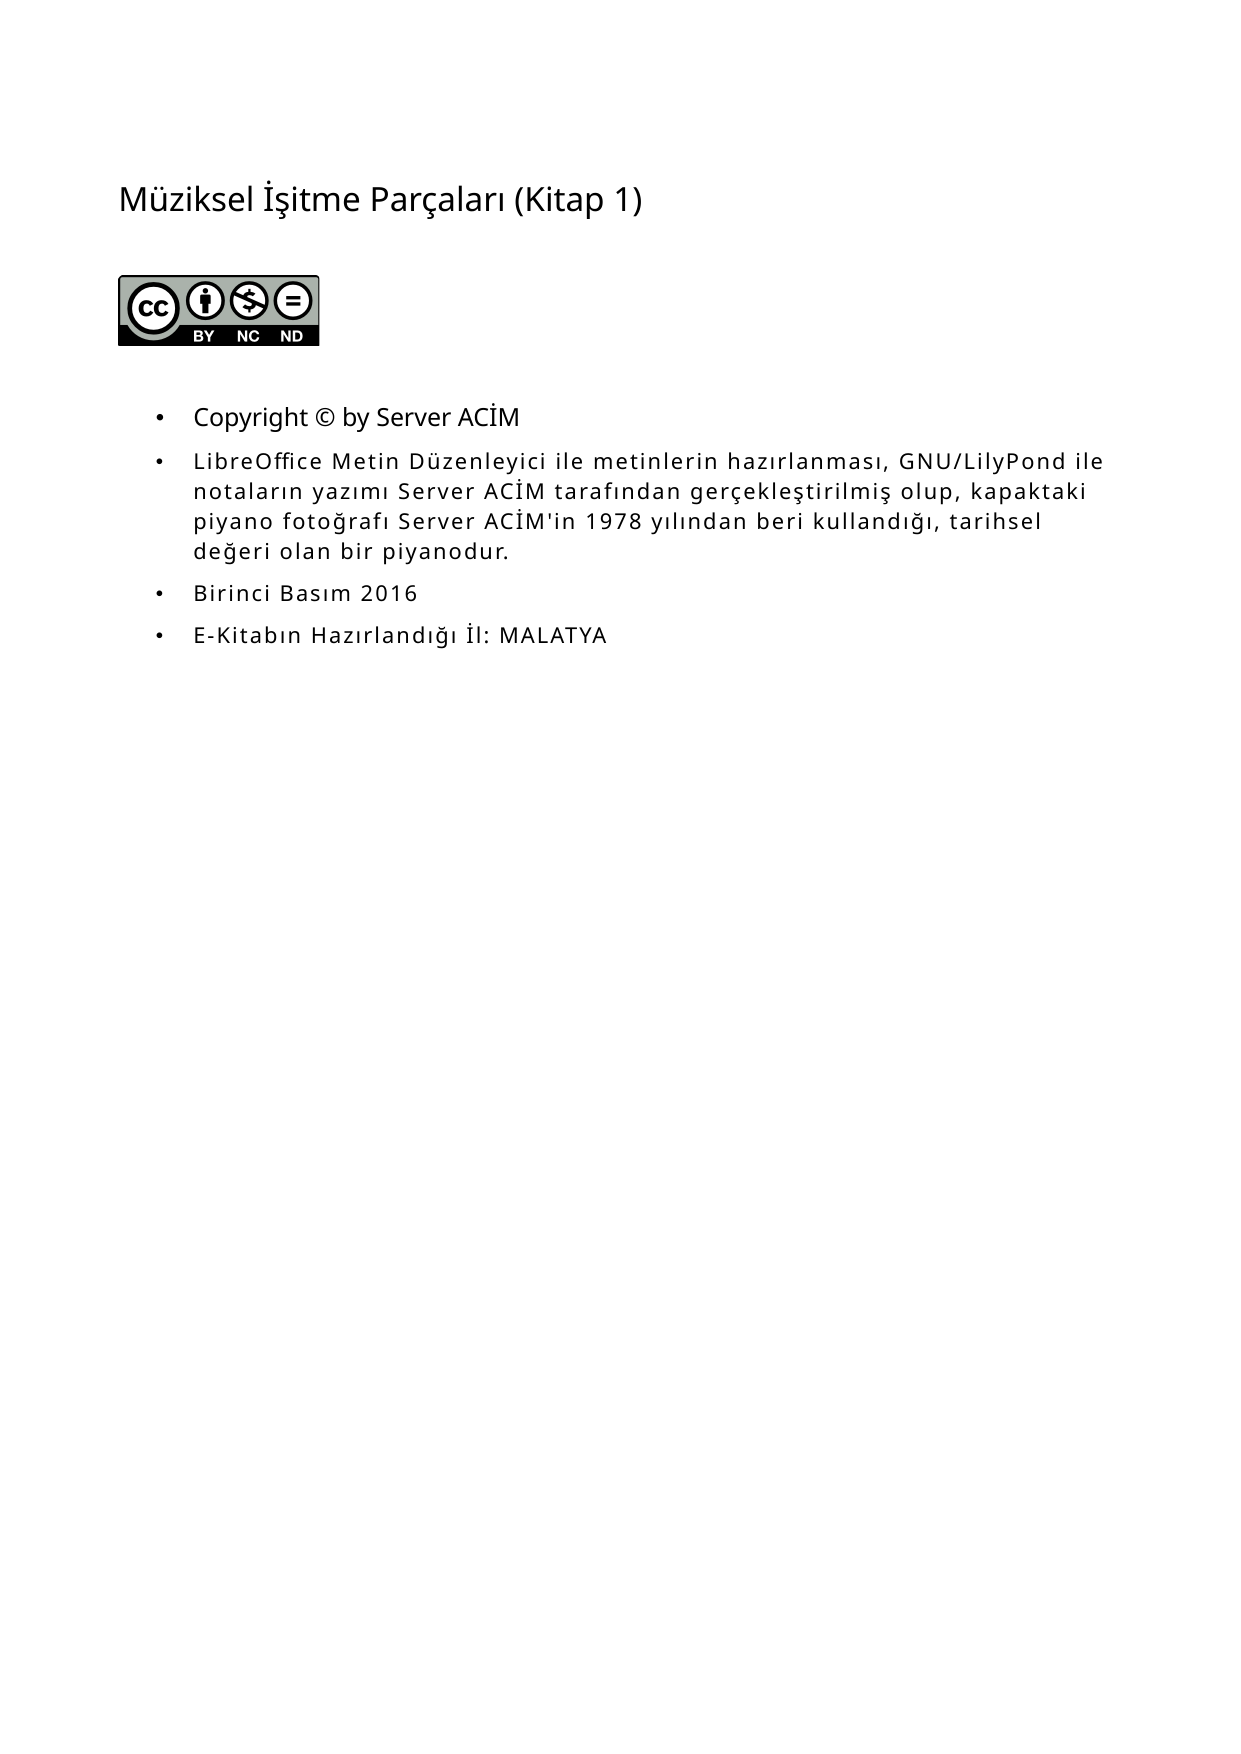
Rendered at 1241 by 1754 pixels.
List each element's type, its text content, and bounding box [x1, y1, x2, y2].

list Birinci Basım 2016 [156, 578, 1122, 608]
text Müziksel İşitme Parçaları (Kitap 1) [118, 176, 1122, 221]
list LibreOffice Metin Düzenleyici ile metinlerin hazırlanması, GNU/LilyPond ile notaların yazımı Server ACİM tarafından gerçekleştirilmiş olup, kapaktaki piyano fotoğrafı Server ACİM'in 1978 yılından beri kullandığı, tarihsel değeri olan bir piyanodur. [156, 446, 1122, 566]
list Copyright © by Server ACİM [156, 400, 1122, 434]
picture [118, 275, 320, 346]
list E-Kitabın Hazırlandığı İl: MALATYA [156, 620, 1122, 650]
